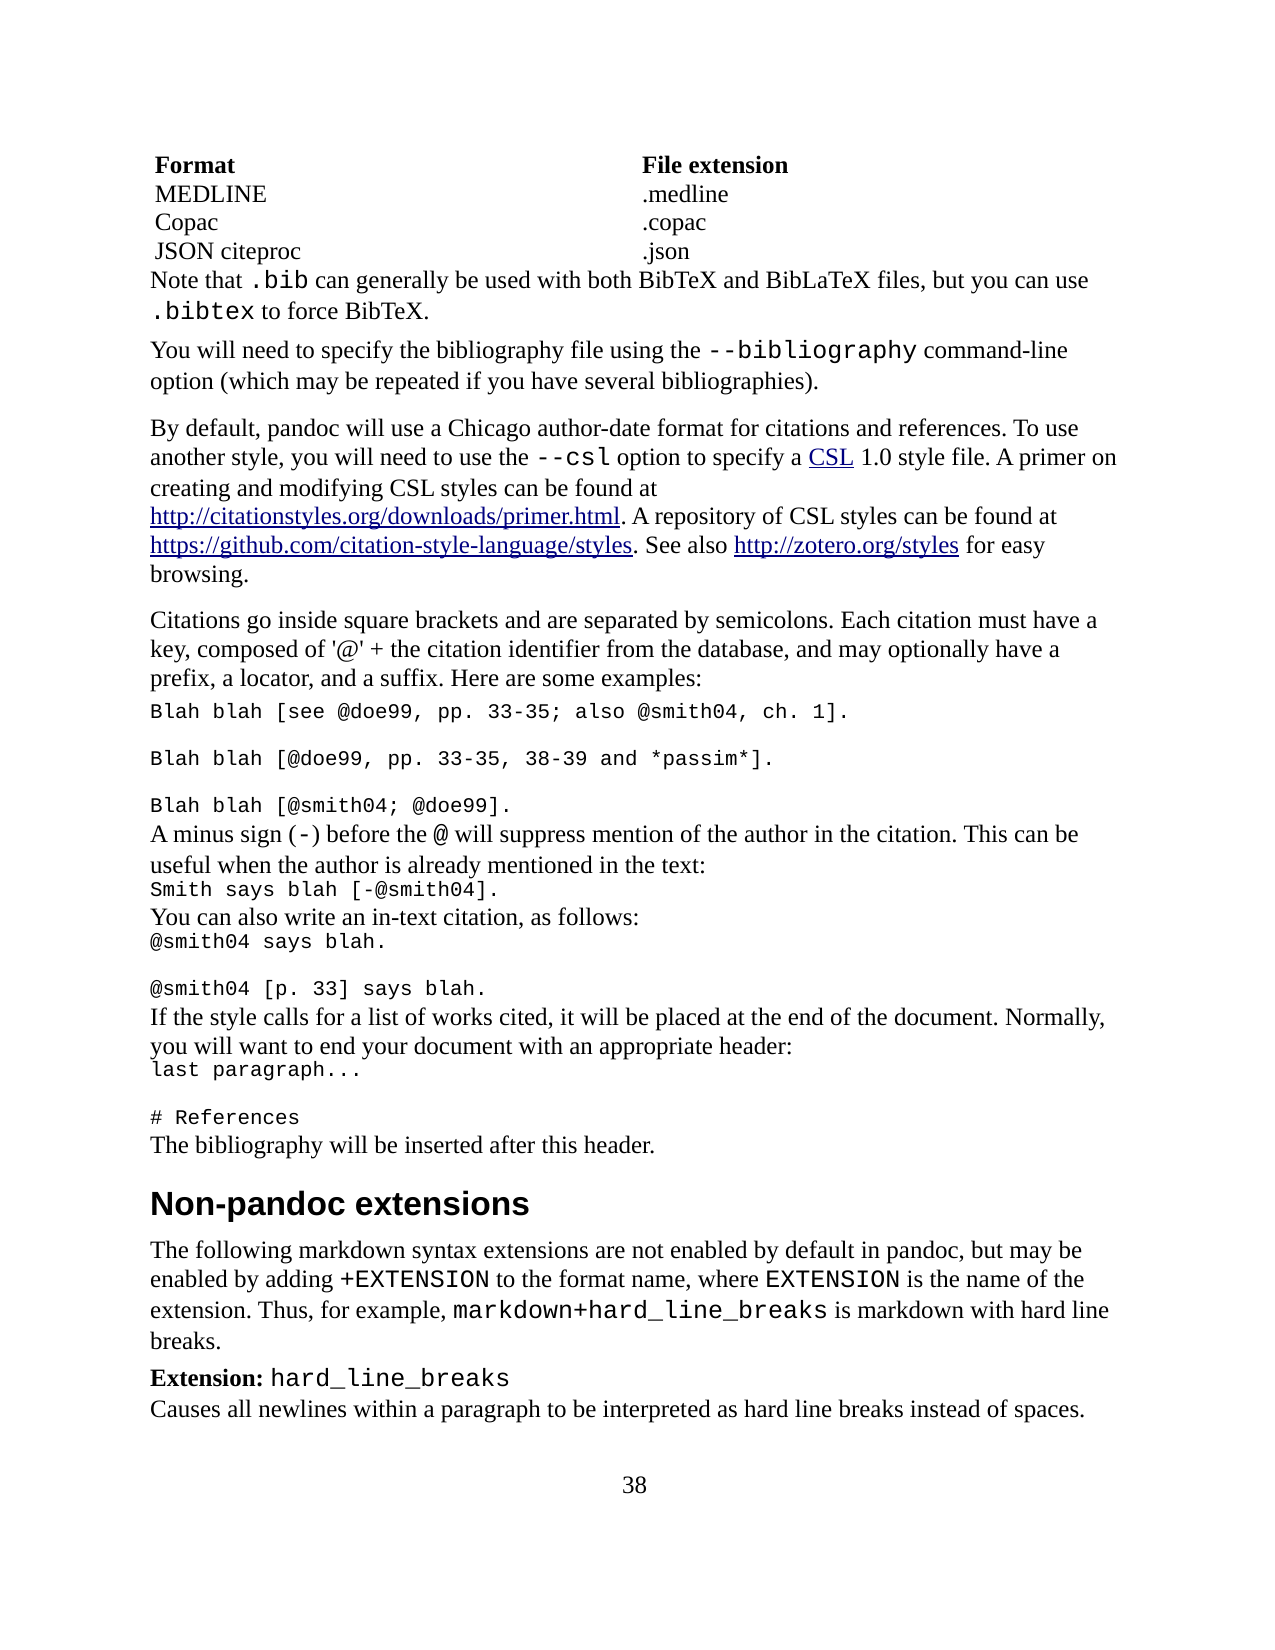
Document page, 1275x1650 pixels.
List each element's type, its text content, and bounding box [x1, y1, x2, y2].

text Blah blah [see @doe99, pp. 33-35; also @smith04, ch. 1]. [150, 701, 1125, 724]
text Blah blah [@doe99, pp. 33-35, 38-39 and *passim*]. [150, 748, 1125, 772]
text The following markdown syntax extensions are not enabled by default in pandoc, but may be enabled by adding +EXTENSION to the format name, where EXTENSION is the name of the extension. Thus, for example, markdown+hard_line_breaks is markdown with hard line breaks. [150, 1235, 1125, 1354]
text last paragraph... [150, 1059, 1125, 1083]
text @smith04 says blah. [150, 931, 1125, 955]
text If the style calls for a list of works cited, it will be placed at the end of the document. Normally, you will want to end your document with an appropriate header: [150, 1002, 1125, 1059]
text Citations go inside square brackets and are separated by semicolons. Each citation must have a key, composed of '@' + the citation identifier from the database, and may optionally have a prefix, a locator, and a suffix. Here are some examples: [150, 606, 1125, 692]
text You will need to specify the bibliography file using the --bibliography command-line option (which may be repeated if you have several bibliographies). [150, 336, 1125, 395]
subtitle Non-pandoc extensions [150, 1184, 1125, 1223]
table_cell MEDLINE [150, 179, 637, 207]
table_header File extension [638, 150, 1125, 179]
table_cell JSON citeproc [150, 236, 637, 265]
table_cell .copac [638, 208, 1125, 236]
text Note that .bib can generally be used with both BibTeX and BibLaTeX files, but you can use .bibtex to force BibTeX. [150, 265, 1125, 327]
table_cell .medline [638, 179, 1125, 207]
table_cell .json [638, 236, 1125, 265]
text @smith04 [p. 33] says blah. [150, 978, 1125, 1002]
table_cell Copac [150, 208, 637, 236]
table_header Format [150, 150, 637, 179]
text Smith says blah [-@smith04]. [150, 879, 1125, 902]
text You can also write an in-text citation, as follows: [150, 902, 1125, 931]
text # References [150, 1107, 1125, 1130]
text A minus sign (-) before the @ will suppress mention of the author in the citation. This can be useful when the author is already mentioned in the text: [150, 819, 1125, 879]
text Blah blah [@smith04; @doe99]. [150, 795, 1125, 819]
text By default, pandoc will use a Chicago author-date format for citations and references. To use another style, you will need to use the --csl option to specify a CSL 1.0 style file. A primer on creating and modifying CSL styles can be found at http://citationstyles.org/downloads/primer.html. A repository of CSL styles can be found at https://github.com/citation-style-language/styles. See also http://zotero.org/styles for easy browsing. [150, 413, 1125, 588]
text The bibliography will be inserted after this header. [150, 1130, 1125, 1159]
text Extension: hard_line_breaks Causes all newlines within a paragraph to be interpreted as hard line breaks instead of spaces. [150, 1363, 1125, 1423]
